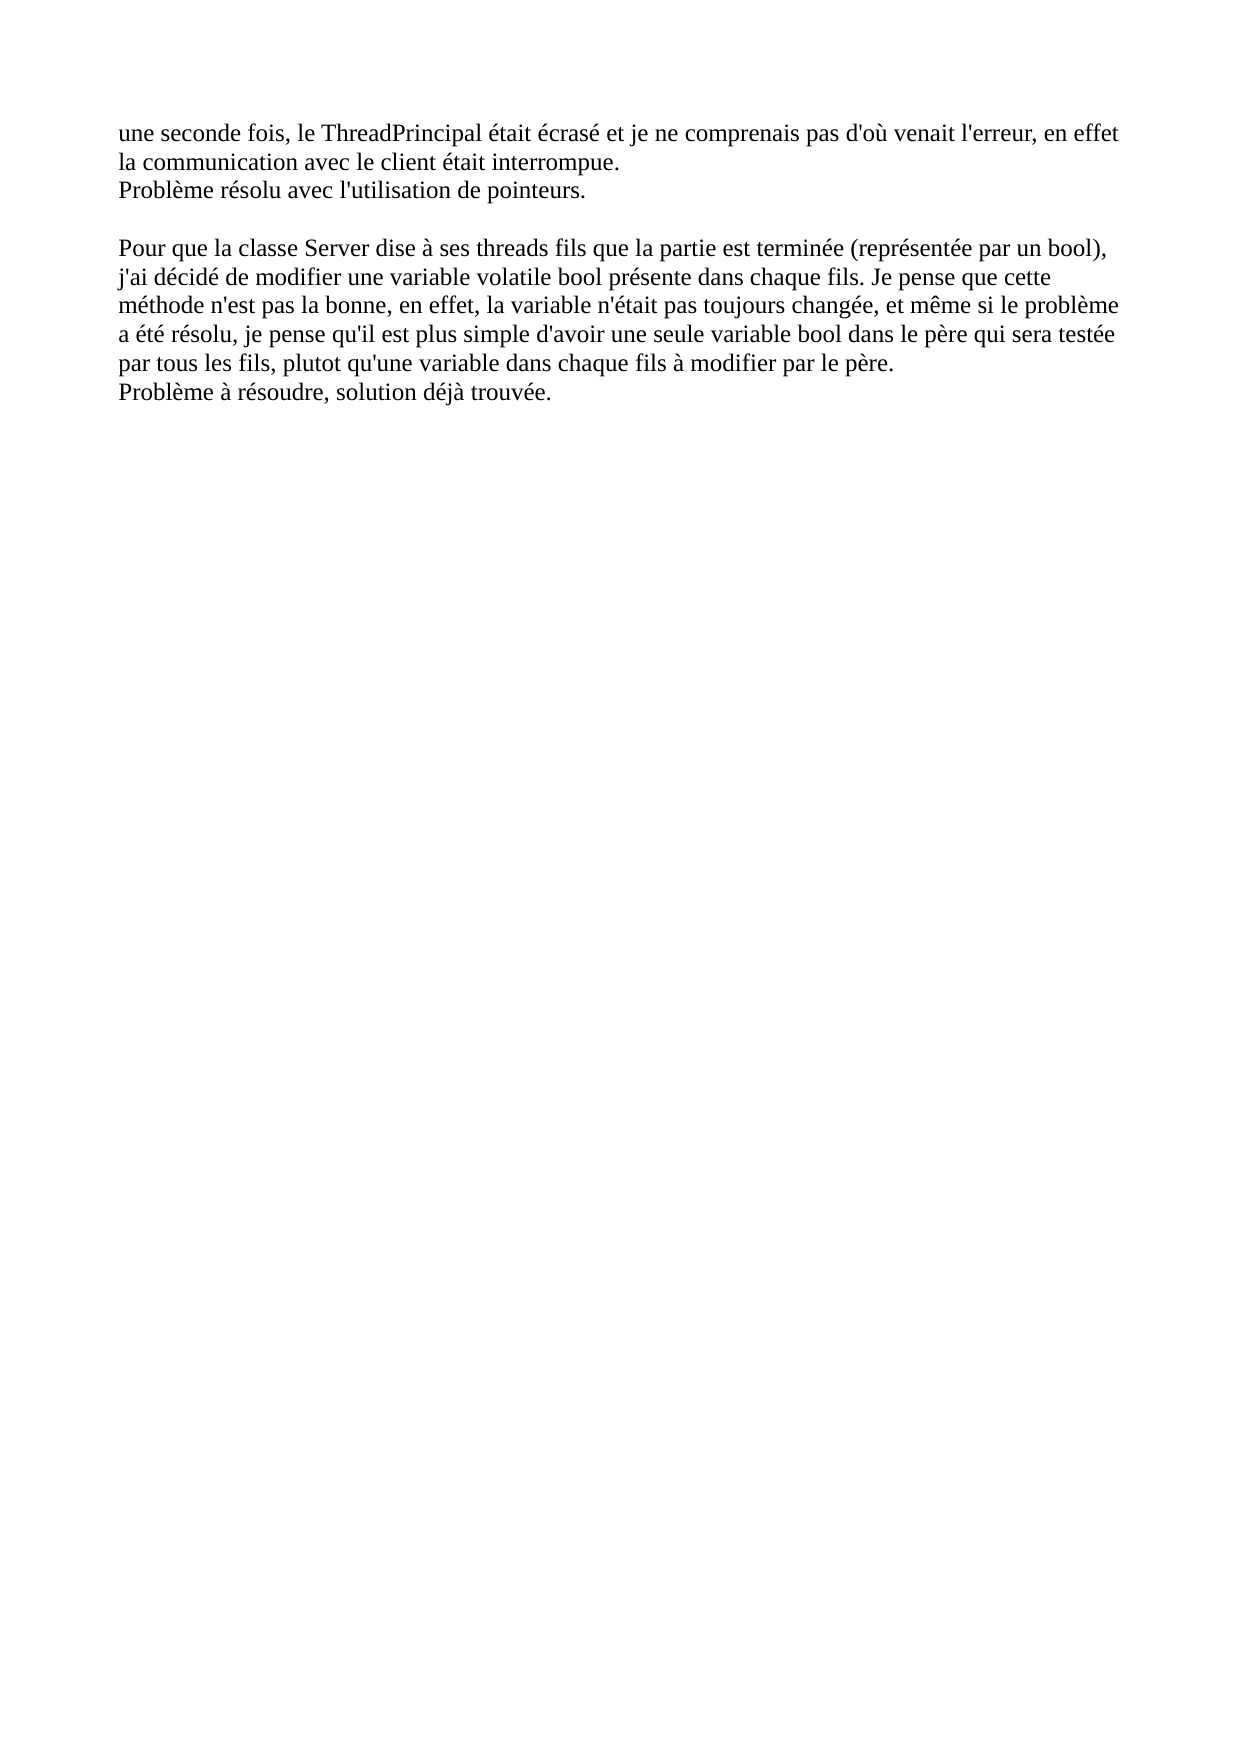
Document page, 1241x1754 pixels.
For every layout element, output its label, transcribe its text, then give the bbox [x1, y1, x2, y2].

text Problème à résoudre, solution déjà trouvée. [118, 377, 1122, 406]
text Pour que la classe Server dise à ses threads fils que la partie est terminée (représentée par un bool), j'ai décidé de modifier une variable volatile bool présente dans chaque fils. Je pense que cette méthode n'est pas la bonne, en effet, la variable n'était pas toujours changée, et même si le problème a été résolu, je pense qu'il est plus simple d'avoir une seule variable bool dans le père qui sera testée par tous les fils, plutot qu'une variable dans chaque fils à modifier par le père. [118, 233, 1122, 377]
text une seconde fois, le ThreadPrincipal était écrasé et je ne comprenais pas d'où venait l'erreur, en effet la communication avec le client était interrompue. [118, 118, 1122, 176]
text Problème résolu avec l'utilisation de pointeurs. [118, 176, 1122, 204]
